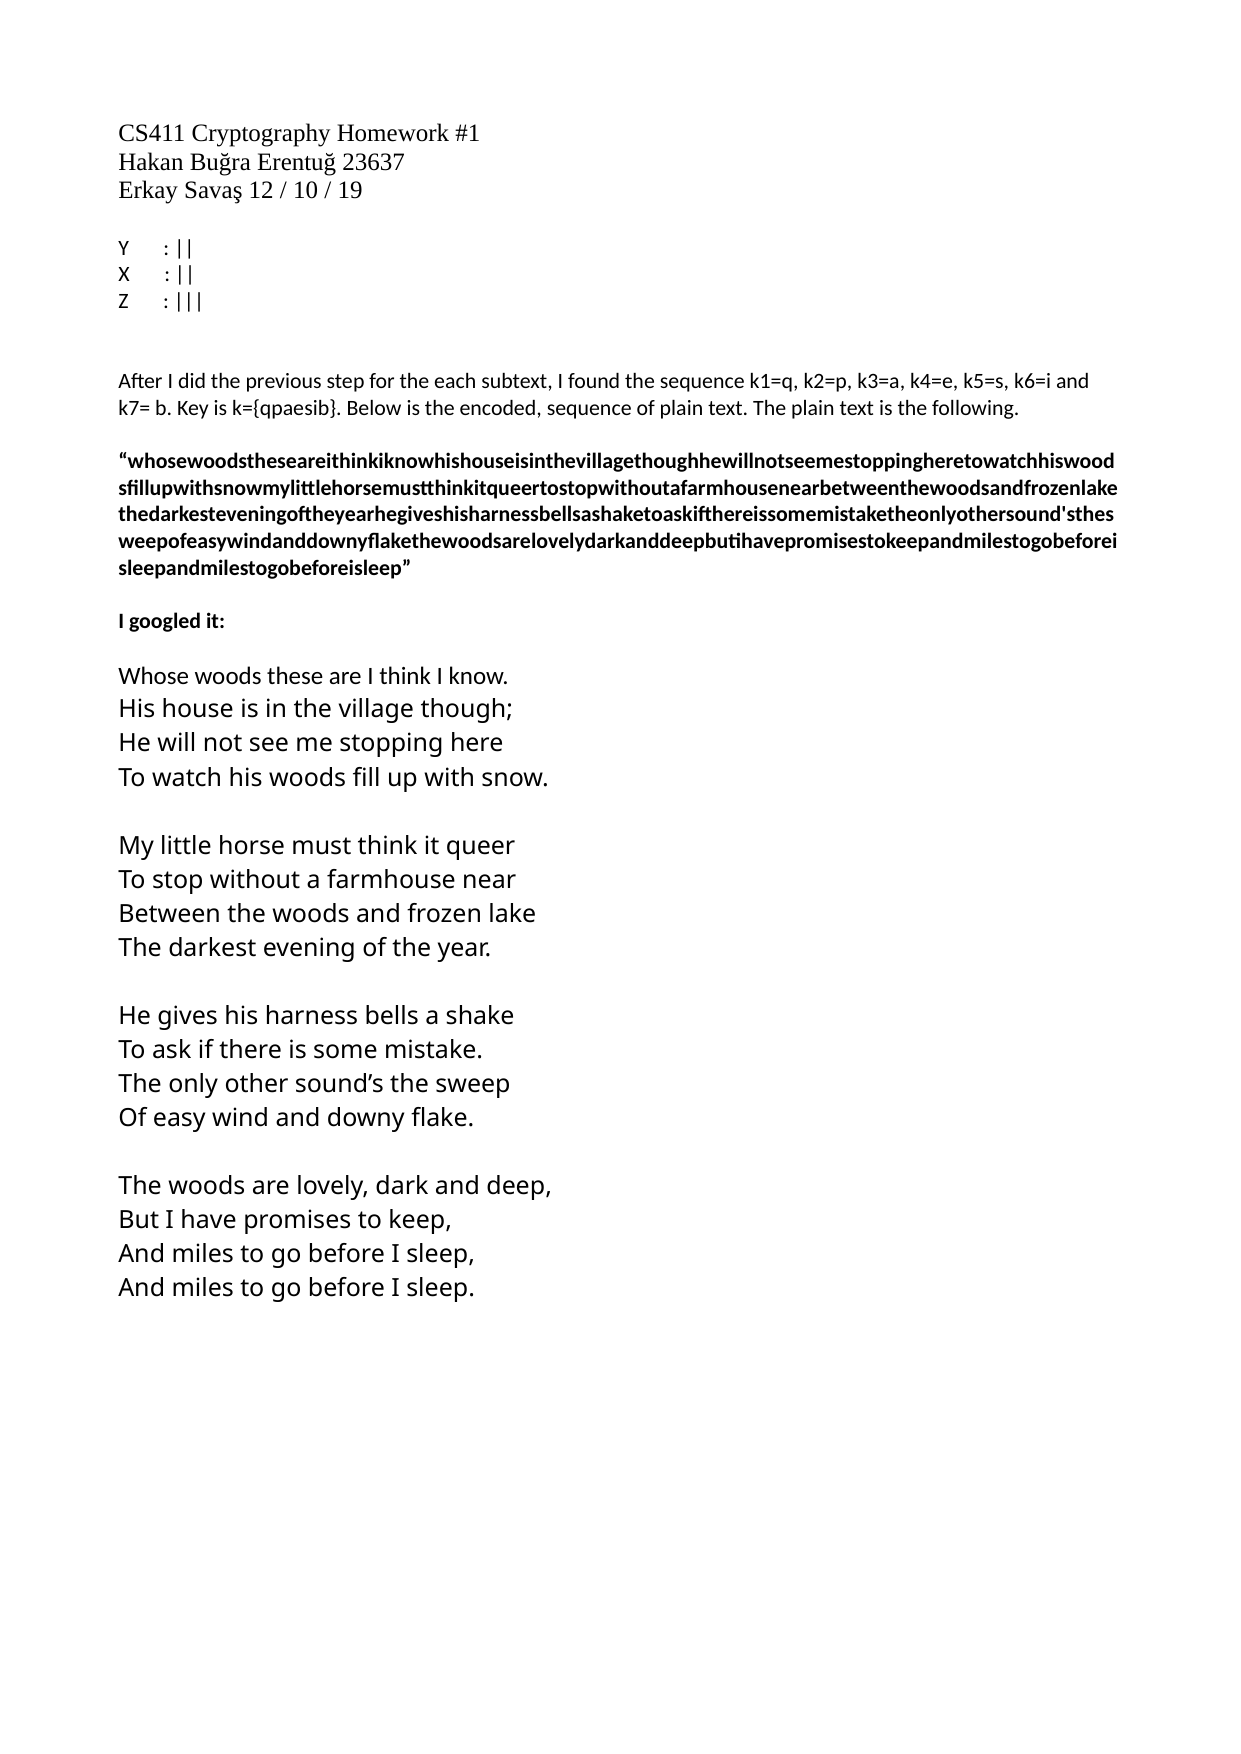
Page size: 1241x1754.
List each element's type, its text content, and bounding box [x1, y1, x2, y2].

text Between the woods and frozen lake [118, 895, 1122, 929]
text After I did the previous step for the each subtext, I found the sequence k1=q, k2=p, k3=a, k4=e, k5=s, k6=i and k7= b. Key is k={qpaesib}. Below is the encoded, sequence of plain text. The plain text is the following. [118, 367, 1122, 421]
text The darkest evening of the year. [118, 929, 1122, 963]
text To ask if there is some mistake. [118, 1032, 1122, 1066]
text My little horse must think it queer [118, 827, 1122, 861]
text I googled it: [118, 607, 1122, 634]
text The woods are lovely, dark and deep, [118, 1168, 1122, 1202]
text “whosewoodstheseareithinkiknowhishouseisinthevillagethoughhewillnotseemestoppingheretowatchhiswoodsfillupwithsnowmylittlehorsemustthinkitqueertostopwithoutafarmhousenearbetweenthewoodsandfrozenlakethedarkesteveningoftheyearhegiveshisharnessbellsashaketoaskifthereissomemistaketheonlyothersound'sthesweepofeasywindanddownyflakethewoodsarelovelydarkanddeepbutihavepromisestokeepandmilestogobeforeisleepandmilestogobeforeisleep” [118, 447, 1122, 581]
text But I have promises to keep, [118, 1202, 1122, 1236]
text And miles to go before I sleep. [118, 1270, 1122, 1304]
text X : || [118, 261, 1122, 287]
text And miles to go before I sleep, [118, 1236, 1122, 1270]
text Z : ||| [118, 287, 1122, 314]
text The only other sound’s the sweep [118, 1066, 1122, 1100]
text Of easy wind and downy flake. [118, 1100, 1122, 1134]
text He will not see me stopping here [118, 725, 1122, 759]
text Y : || [118, 234, 1122, 261]
text Whose woods these are I think I know. [118, 661, 1122, 691]
text To stop without a farmhouse near [118, 861, 1122, 895]
text To watch his woods fill up with snow. [118, 759, 1122, 793]
text His house is in the village though; [118, 691, 1122, 725]
text He gives his harness bells a shake [118, 998, 1122, 1032]
